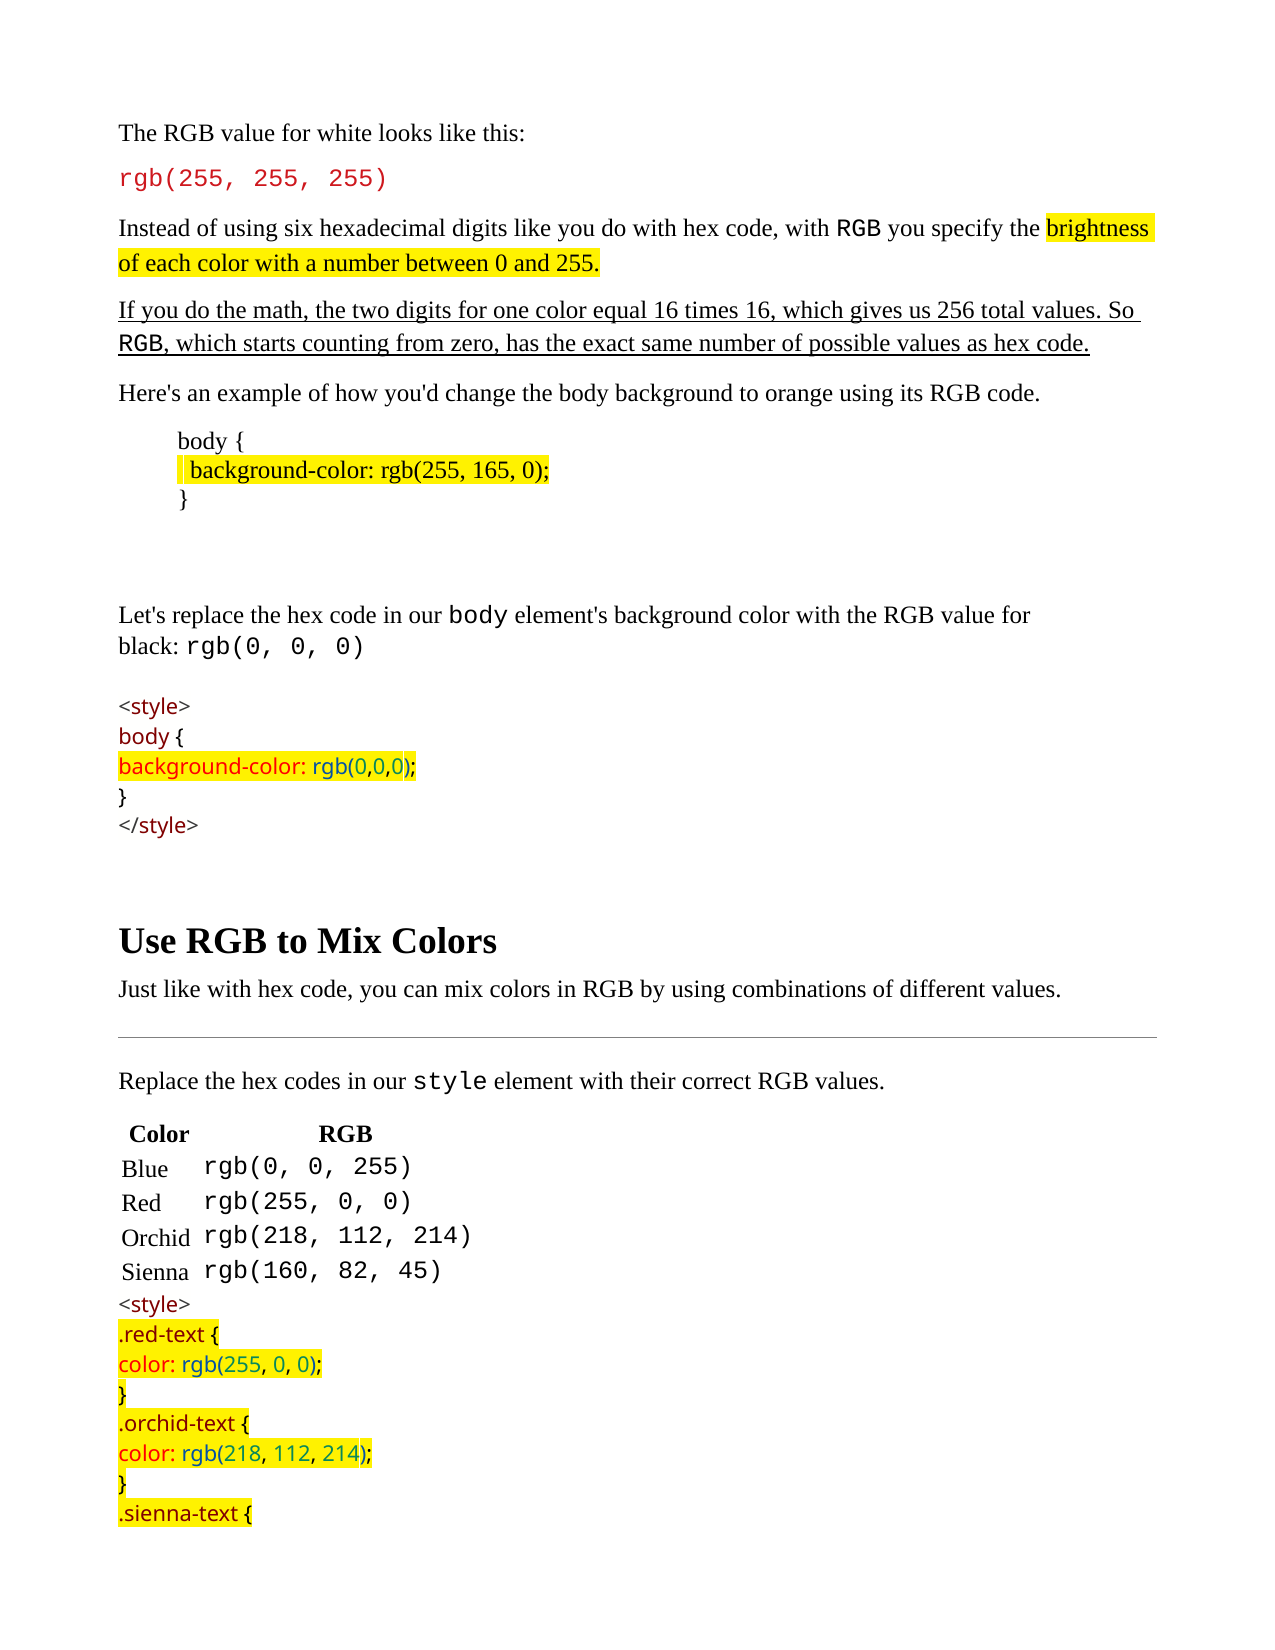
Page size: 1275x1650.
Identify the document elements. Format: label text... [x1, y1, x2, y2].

text color: rgb(218, 112, 214); [118, 1438, 1157, 1468]
text } [118, 1468, 1157, 1498]
text rgb(255, 255, 255) [118, 166, 1157, 194]
text Let's replace the hex code in our body element's background color with the RGB value for black: rgb(0, 0, 0) [118, 600, 1098, 662]
text Here's an example of how you'd change the body background to orange using its RGB code. [118, 378, 1157, 407]
table_cell Orchid [118, 1220, 200, 1254]
text Replace the hex codes in our style element with their correct RGB values. [118, 1066, 1157, 1097]
table_cell Red [118, 1185, 200, 1220]
table_cell rgb(0, 0, 255) [200, 1151, 491, 1185]
text body { [118, 721, 1157, 751]
table_cell rgb(255, 0, 0) [200, 1185, 491, 1220]
table_header Color [118, 1116, 200, 1151]
text } [118, 1378, 1157, 1408]
text <style> [118, 1289, 1157, 1319]
text If you do the math, the two digits for one color equal 16 times 16, which gives us 256 total values. So RGB, which starts counting from zero, has the exact same number of possible values as hex code. [118, 296, 1157, 359]
text <style> [118, 691, 1098, 721]
text .red-text { [118, 1319, 1157, 1349]
table_cell rgb(160, 82, 45) [200, 1255, 491, 1289]
text background-color: rgb(0,0,0); [118, 751, 1157, 781]
text } [118, 781, 1157, 810]
text The RGB value for white looks like this: [118, 118, 1157, 147]
text body { background-color: rgb(255, 165, 0); } [177, 426, 1098, 512]
text Instead of using six hexadecimal digits like you do with hex code, with RGB you specify the brightness of each color with a number between 0 and 255. [118, 213, 1157, 277]
table_cell Sienna [118, 1255, 200, 1289]
subtitle Use RGB to Mix Colors [118, 919, 1157, 962]
table_cell Blue [118, 1151, 200, 1185]
table_cell rgb(218, 112, 214) [200, 1220, 491, 1254]
text </style> [118, 810, 1157, 840]
text color: rgb(255, 0, 0); [118, 1349, 1157, 1378]
table_header RGB [200, 1116, 491, 1151]
text .sienna-text { [118, 1498, 1157, 1527]
text .orchid-text { [118, 1408, 1157, 1438]
text Just like with hex code, you can mix colors in RGB by using combinations of different values. [118, 974, 1157, 1003]
